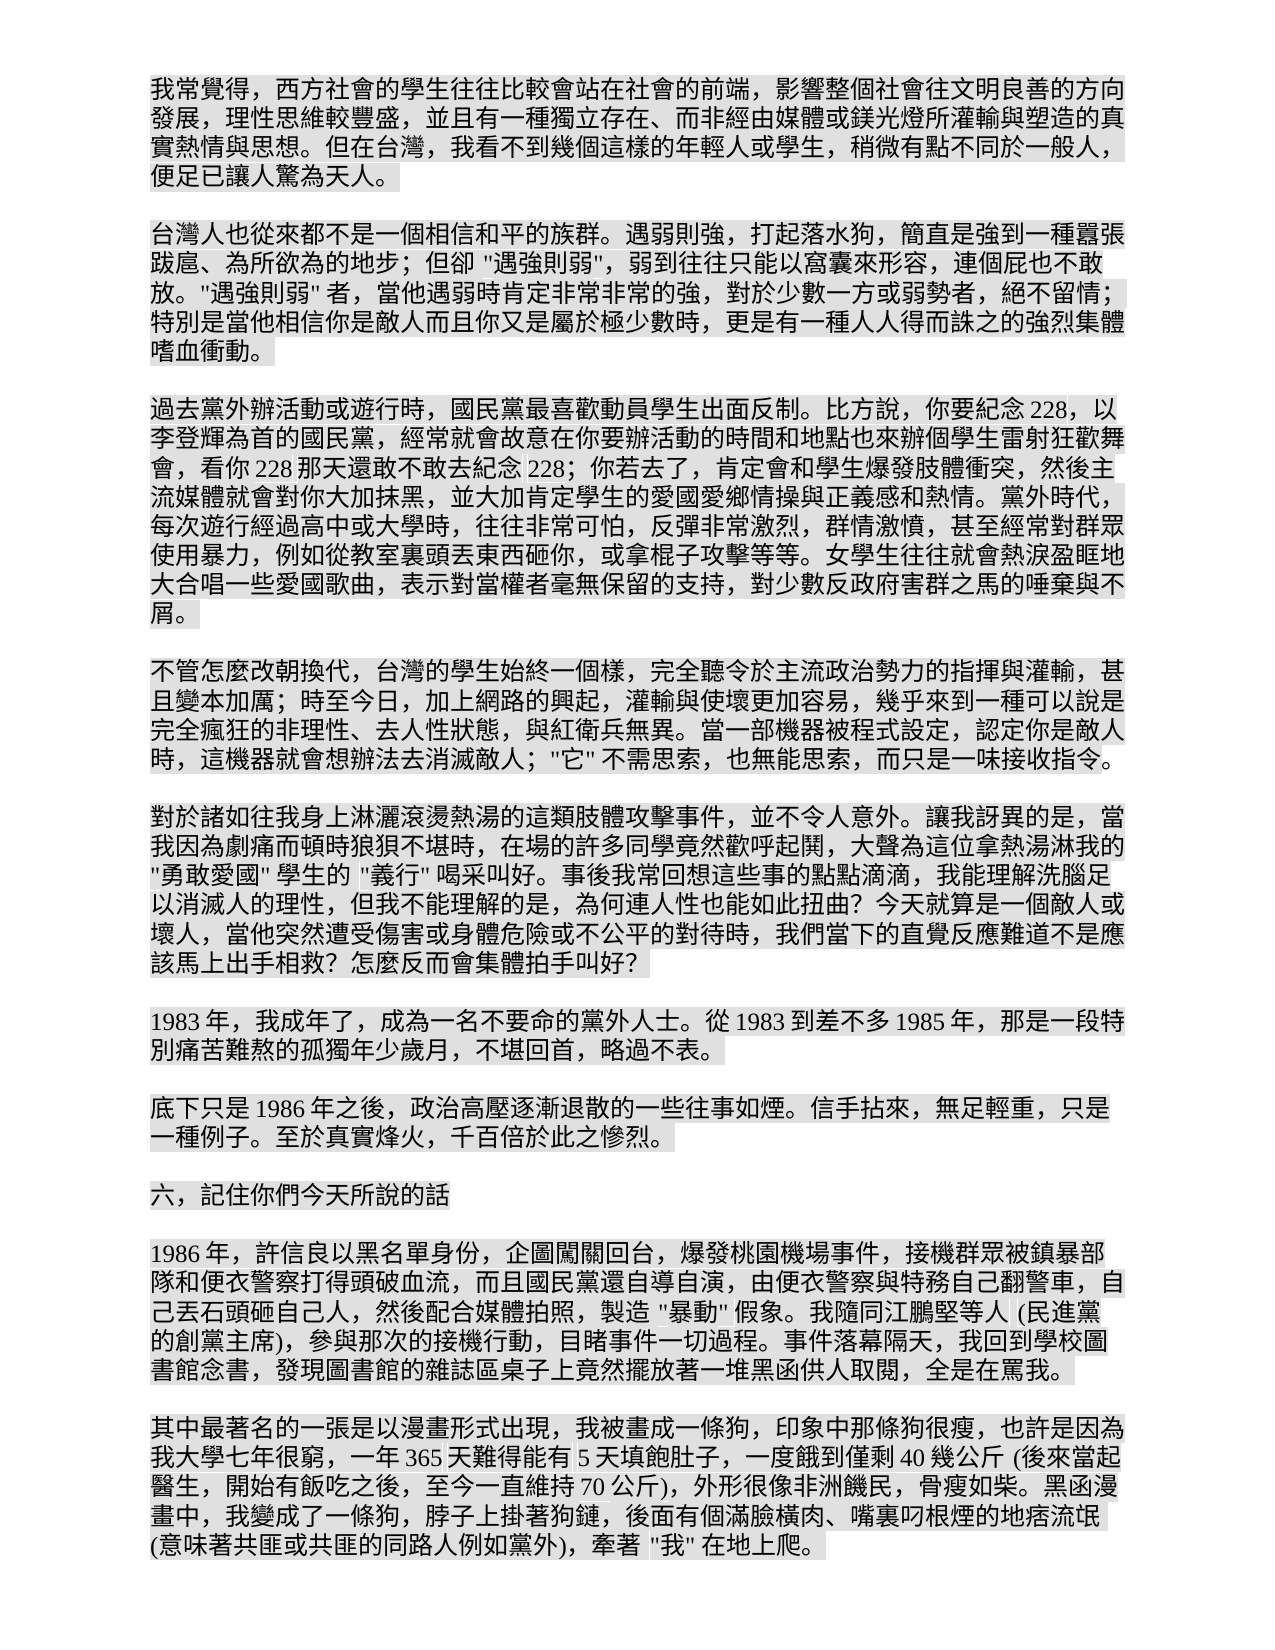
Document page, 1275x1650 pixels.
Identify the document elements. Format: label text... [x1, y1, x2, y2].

text 就像一片孤葉，不會未經整棵大樹的默許就枯黃，為惡者胡作非為的背後，並非沒有眾人潛藏的允諾。--紀伯倫 一，證據不說話 當狂風暴風傾瀉而下，當大地淹沒在有毒的洪水裡，高雅的人們站在洪水淹不到的高山上說，“拿出洪水的證據來！” 當森林大火，鳥獸逃竄，放聲哀號；當戰火綿延，河有浮屍，野有餓莩，當老幼婦孺以愛之名盡遭屠戮，優雅的人們說，“這是進步的代價，民主的勝利，文明與野蠻、自由與奴役的聖戰。何處不宜？拿出證據來！” 常言道："證據會說話"。但在我看來，證據是個啞巴，無從言語；說話的是人，不是證據。這其實倒也不是我的真正看法，但在這樣一個版面上，我們自然不可能深入探究哲學奧妙，而只能說個通俗大概。 證據不會說話，即便千斤重，不一樣的人來看它，卻很可能輕如鴻毛。不信你看那些綠油油的徒子徒孫們，他們的主子往往好話說盡，壞事做絕，講一套做一套，但是，只要持續口吐綠言，徒子徒孫們就會持續奉若神明；不但對其一切卑劣視而不見，甚且聖潔加身，滿心推崇。套句吾友柏楊先生的話，你就算把證據砸到他頭上，他也依然不痛不癢，根本不在乎。 "證據" 這東西，很像一種藝術品，它不像黃金或鈔票。對你來說價值一百萬的黃金，對我來說肯定也是一百萬，但證據卻非如此。它比較像藝術品，像詩，像哲學。藝術再動人，哲學再深奧，對於一個不在乎它的人來說，與垃圾無異，毫無價值。維根斯坦說，藝術或哲學是這樣一種東西，"你若對它絲毫不感興趣，那它便一文不值"。當然，除非變成一種商品，才會取得一種公眾價格。比方說美國，比方說綠油油的勢力，罄竹難書的醜惡罪行，但在綠油油或美滋滋的人眼裏，這些全都無足輕重，全然視而不見；重要的是顏色，是立場，是教條，是個人利益，是洗腦後固著不移的一己偏見。 舉個例來說，不過說出來你一定難以置信，以為我撒謊，但這只是二十年來一個再明顯也不過的事實： 所謂 "長老教會"，就在上星期二 (1/19)，由長老教會總會總委會發給全體教會一道 "指令"，文件名稱叫 「對2016年總統與立法委員選舉的信息」。該文引經據典，其實不外就是要說：現在民進黨掌權了，大家務必要聽話，要乖，要順從。為什麼呢？這群綠油油的神棍說，因為《羅馬書》第13章第1節裏頭說道：「人人都應順從國家的權力機構，因為權力的存在是上帝所准許的；當政者的權力是從上帝來的。」換句話說，民進黨是上帝所揀選，他的權力是上帝所賦予，所以你們要乖乖聽從上帝的使者--民進黨--在地面國度上掌權。 這樣還不夠哦，綠油油的教會進一步引用《路加福音》第一章第47節及49節的一首詩歌，讚賞綠油油的勢力「成全了大事」，意味著他把萬惡的國民黨推翻了。《路加福音》第一章第52-53節如此說道：「他把強大的君王從寶座上推下去；他又抬舉卑微的人。他使飢餓的人飽餐美食，叫富足的人空手回去。」同時還噁心地引用《彌迦書》第六章第8節：「伸張正義，實行不變的愛，謙卑地跟我們的上帝同行。」藉以推崇蔡姓女士當選總統當晚的所謂「謙卑」論調。 連聖經都能如此扭曲，更不用說什麼證據了。證據對他們來說是沒有任何意義的，而所謂聖經也只是神棍們的一種政治鬥爭工具。這些人的心態其實只有一個，那就是敵我二分：只要是我方 (台灣人) 的政治勢力，不管怎麼無恥齷齪都沒關係，對其罄竹難書的卑劣惡行一概視而不見；至於敵人 (即大陸人或他們口中的所謂中國人)，即便乾乾淨淨清清白白，也硬是能把你整個抹黑鬥臭。 將近三十年前，義光教會一位牧師送我一個長老教會 "焚而不毀" 的胸章，我總是把它別在醫師白袍上，十分珍視。但後來就不知給扔哪了，因為毫無價值，甚且令人鄙夷。 二，屬靈的和屬肉的 幾年前的聖誕節，有一天，行經台南市某長老教會，看到教會大門口掛了一個大型紅布條，上面竟然寫著："神愛台灣人"。我只聽說過 "神愛世人"，如果神特別偏愛台灣人，那麼，這種 "神" 必然就是撒旦無疑。 差不多17年前，我寫了一篇 "給長老教會的一封公開信"，信中提到： "愛台灣" 這樣一種政治操弄，不應成為一種區分敵我、檢查思想忠貞的工具。寫得溫溫吞吞，非常客氣，非常文雅，幾乎不痛不癢。但我寫了之後，卻藏了四個多月都不敢公開，因為實在不想批評原本與我淵源頗深的教會。後來實在忍不住，才貼了出來。當然，貼出後不久，我從此就被長老教會 (公報) 給封殺出局。或者應該說，其實是我唾棄了這樣一種與宗教扯不上任何關係的所謂 "教會"。 即便是一個政治團體或一般民間組織，如果說出像上面那樣一些叫人要順服綠油油的當權者、因為綠油油的當權者是上帝所揀選、甚至像耶穌那般偉大等等的鬼話，肯定也會讓人看不起。即便是綠營的新一代龜孫子們也不至於乖到這種地步吧，更何況是一個本該屬靈、本該以神為依歸的宗教團體。所謂長老教會，既不屬靈，也不屬肉 (不是一種現實世界的改革團體)，而純粹就是一種政治附庸，綠油油到一種極度荒唐、不可思議的瘋狂地步。 在英國，有事沒事常往教會跑。我住的地方隔壁就是教會，霍金跟他的第一任太太就是在這裏結婚的。一些來自世界各國的訪問學者也常定期來此聚會，常在教會人員的帶領下，彼此練習口語英文，各自交流一些想法，我有一陣子也常去參加。這教會很美，從我家的廚房窗口恰恰可以看到教堂頂端的一個十字架。說起來難以置信，你知道嗎？在那幾年之間，我從廚房窗口給這教堂的屋頂拍了至少上千張的照片。同樣一個景，就這樣拍了幾千張，因為我覺得它特別美，隨著天色不同，樣貌也不同。 西方的教會比較像教會，給人一種信服的力量，並不是因為裏頭有什麼聖人存在，而是因為它至少表現出一種對於神的渴望，一種約略能讓人放下現實勞苦重擔的寧靜。回到台灣後，常想再去教會，不過，這一點希望，恐怕註定得落空。綠油油的神棍教會不用說了，至於其它不是那麼綠油油的教會其實我也很害怕，台灣人實在太喜歡以一種社會眼光來評價人，幾乎都是一見面就馬上展開綿綿密密、無孔不入的社會評價系統，打量你究竟屬於哪一個社會層級。人們不是想了解你這個 "人"，不是想理解你的心，而是想知道你的社會屬性與社會地位。 一般來說，銀行存款六位數以下得0分，七位數10分，八位數100分，九位數以上至少300分，四位數以下應該會直接趕出教會吧我想。當醫師加500，在台大總院工作另加1000分，分院打九折；世界名校加800分，博士學位再額外加200；國立大學教授加150，私立教職加10分；名牌衣服和皮包各加20，穿著破舊的話，這項目直接打0分；至於穿拖鞋、頭髮沒梳，衣服沒紮進褲子裏、挖鼻屎亂彈等等，至少倒扣30分。不管最後你得到好評或惡評，不管得到多少分，都讓人覺得痛苦不堪，根本不會想靠近這樣一些人。我有很多自稱是基督徒的朋友，動不動就會強調說："趕快來我們教會哦，我們教會的素質很高哦，有醫生、教授、律師等等等，還有哪個大學校長，什麼院長，也都常來我們教會哦。" 這樣一種教會，你還會想參加嗎？ 三，智能、理性與在乎 2015.09.08 巴勒網留言板出現這樣一則氣壯山河的留言，令我印象深刻： "我對你們的立場真的很懷疑！反美沒有問題，但把一切責任怪罪美國合理嗎？你們引用文章資料以偏概全？美軍在伊拉克屠殺埋葬一萬人？有一部份是活埋？今時今日被揭發後會沒人提起？你可以說美國入侵伊拉克，但是海珊的罪行卻一點也不提？利比亞如是，敍利亞如是，難道巴沙爾卡達菲都是愛民如子的嗎？反美反得你們神智不清，是非不分！反對軍火貿易？台灣不買美國武器如何自保？生活在幻想的事實及世界中真的可憐！這樣只會令你們不受尊重！" 一般來說，有著這樣一種發言水平者，通常IQ不高，姿態卻很高，往往有著一定的所謂社會地位。留言者署名杜礎圻。我看了一下他的履歷，果然輝煌： "杜礎圻。現為民建聯教育事務副發言人，青年民建聯副秘書長及中國歷史教育促進會(香港)會長。大學於樹仁大學歷史系就讀，並到上海復旦大學修讀國際政治碩士，現正在澳門大學修讀國際關係博士，研究方向為軍事戰略。從小在香港長大，熱愛香港，希望為香港盡一分力。" 我不知道什麼是民建聯，想必也是一種相當輝煌的進步組織。比較令人訝異的是 "中國歷史教育促進會香港會長" 這個頭銜。這樣的一種理解程度，也能促進歷史教育？看來兩岸三地其實文化水平與社會風氣都差不多，許多馬文才當道。 我們不過只是講一些基本常識與基本現象，這位杜先生卻姿態曼妙地跟我們要證據，說我們 "神智不清"、"是非不分"、"活在幻想中"、"很可憐"、"難怪得不到人們的尊重" 等等。我發現，通常缺乏深刻理性能力的人特別喜歡強調自身的理性；通常不在乎證據只在乎立場的 "立場人士" 們，特別喜歡跟對方要證據，以示其客觀理性。記得黨外時代，周遭無數自以為很理性的同學，常要我拿出國民黨貪污、拿出蔣家做過壞事、蔣公曾經殺過人的證據來。我一一拿出來了，但他們總是說那是敵人的抹黑，說我怎麼會去相信那些可笑的謠言和道聽途說；他們很喜歡說："如果蔣家不好，怎麼會成為世界的偉人、世界民主的燈塔？" 有的還會姿態隆崇地教訓我說："我們要有理性去判斷是非，請問你有親眼看到蔣公殺人嗎？你有親眼看到國民黨貪污嗎？"。 許多時候，我們講的不過只是一種 "只要是人，就應該知道" 的基本現象與基本常識，但 "立場人士" 卻仍然喜歡故做理性狀地問你要證據，要你拿出證據來，甚至要求你必須 "親眼目睹" 才可以提出指控。記得差不多是1999年左右，有一群 "智障" 留學生，甚至還要我拿出 "美國曾經殺人" 的證據來。其中有一個還 "義憤填膺" 地說，不用很多，只要我能證明 "美國曾經殺死過一個平民" 就行。這個 "義憤填膺" 的學生，很可能是個善良的人；因為他若不善良，理應就不會那麼氣憤了。但光是善良還不夠，人總得還要有個基本的腦子。 許多時候，人們智能之低，令人嘆為觀止。但你可別以為這些人真的是阿貓阿狗，非也。這些人現在個個可是飛黃騰達，有的還是咱們的領導階層，正準備進一步權力接班，要不就是大學或醫院的院長、主任等等等。這些人儘管智能上令人難以恭維，但也不至於真的笨成那樣，他不是真的智障，而是根本不在乎。 講到證據，我也常想起台灣駐英代表處當年 (1998年) 也曾一直問我要證據，因為我寫了一封中英文對照的 "給英國人的一封公開信"，傳遍海內外，影響台、英兩國友好關係，於是台灣官方便要我證明英國或歐洲社會有種族歧視這件事。這就好像有人要你證明 "台灣有詐騙集團" 或 "世界上有歹徒" 一樣。我跟他們說，你們在英國是從不看報紙也不看電視的嗎？就算不看報紙不看電視，也總該有點常識吧。 這些人，難道真的笨到這個地步？當然非也。如果真的笨成這樣，哪能當上那麼多輝煌頭銜的職位？他們不是笨到無法理解基本事實與基本社會現象，而是根本不在乎。在乎與否，或許才是證據形成的關鍵。當一群人在乎某個東西，資料才足以形成一道道證據。 世界不管有多少問題，問題的癥結或許並不在於惡人惡事的存在，而是在於大多數人的漠然與漠視。這群兩手乾淨的人(理應也包括我在內)，在某個重要的意義上，也許比惡人還更加惡行重大。"就像一片孤葉，不會未經整棵大樹的默許就枯黃，為惡者胡作非為的背後，並非沒有眾人潛藏的允諾。" 紀伯倫如是說。 說到在乎，我常希望哪天能重返奧地利，來到莫扎特寫 "唐喬凡尼" 的那個書房，派人支開守衛，好讓我偷偷拍下牆上展出的 "安魂曲" (天怒之日，Dies irae)真跡。這譜子，早已泛黃，對我如同至寶，對一個不在乎它的人而言，恐怕還比不上一張衛生紙的價值。 四，一個大寫的隱喻 我知道台灣駐英代表處跟我討 "英國及歐洲有種族歧視的證據" 是故意睜眼說瞎話，但我相信這位杜礎圻老兄應是秉持善意，發自肺腑，而這也許才是根本問題所在：為什麼我們明明住在同一顆星球，卻似乎各自看到截然不同的世界？難道我們是不同物種，所認知的世界模樣也因之南轅北轍？ 人的思想內容是一種整體（holistic）結構，當你看到其中一小部份，也許只是一句話，往往就能推知其全體認知結構的素質與內涵。也就是說，你從某人的某個言行片段，大約就能估算對方的整個 “世界觀” 乃至整個文化素質與智能水平，就好像從DNA就能推斷物種一般。 聽起來，彷彿在我們的一切言談底下潛藏著一個宛如DNA一般、一個大寫的隱喻。我從你的某種看法中，事實上就能知道你的全部思維，知道我和你之間的某種距離。人與人之間，有時表面意見相近，內在氣味實則相距億萬光年之遙。反之亦然。你我意見或許相左，但內在價值品味卻很可能相去不遠。當你看到這樣一種喜歡故做理性狀的 "證據人士" 的幾句傻話，你大約也就能馬上知道他的背後整個思想內涵與素質。 五，洗腦：人性的扭曲與個性的消亡 剛上大學頭兩年，在校園裏，就像孤魂野鬼，沒什麼同伴；許多時候，單槍匹馬，一人作業。當時，常有高醫同學，不管哪個科系，一群同學迎面走來，走過我身邊時，常會故意偏頭轉向做出不屑表情，或發出鄙夷怪聲，或指桑罵槐丟下幾句辱罵；甚至把我攔下，企圖動粗，怒罵我為什麼要破壞社會和諧？為什麼要反對戒嚴？為什麼要因此讓壞人可以自由做壞事來傷害社會？為什麼要抹黑世界所景仰的蔣家偉人和大有為的國民黨政府？究竟我從事這些壞事可以賺取多少黑心錢等等。 有一天，我去上課，看到班上幾個同學圍成一圈，正在討論黨外人士破壞社會與國家的敗行劣跡，其中有一個說，" 我看他 (指我) 講話的樣子，真的很像共匪耶"，另一個附和，並大聲拍桌說："我想不通，為什麼政府要容忍這些人？為什麼不把他們統統槍斃！政府是在怕什麼？！" 當時，常有同學要我舉證，他們說，不用多，只要我舉出 "一個" 例子就行，證明國民黨曾經做壞事的例子。我總是說："我沒法舉證，因為我沒法證明豬八戒的醜陋；也許你應該倒過來問，你應該問我到底國民黨有沒有幹過什麼好事才對。" 應該差不多是1984年吧，我一個人在高醫後門的校門口散發自己寫的黨外傳單，當下覺得這樣發太慢了，所以就利用午餐時間，走進學校餐廳，那裏用餐的人多，直接發給同學比較快。我走進去，逐桌發傳單，許多同學就開始鼓噪，集體拍桌叫罵，拍得還挺押韻，我還以為是什麼朱宗慶打擊樂團在練習呢。那些同學一邊叫囂拍桌，一邊大喊大叫，叫我 "滾出去"。有人喊說 "政治滾出校園"，但我沒滾，當做沒聽見，繼續發傳單。過一會兒，突然瞬間感到脖子及背部一陣劇痛，非常狼狽。原來有個忠黨愛國的學生 (類似時下流行、張牙舞爪的愛台灣學生)，拿起一碗熱湯，偷偷從我背後掀開衣領倒入。 台灣人，面目模糊，集體性格很強，缺乏個性，有一種一窩蜂追著主流跑的明顯習性，對落水狗或弱勢一方，"正義感" 非常亢奮而強烈。而且，越是年輕者，一窩蜂追著主流跑的集體性格就越顯著，幾乎是一面倒。過去如此，於今尤烈。套用台灣的流行用語來說，就是追求一個 "夯" 字，簡單說就是西瓜倚大邊，拿香跟人拜，永遠跟著主流走；他不太會有自己的想法與判斷，主流媒體及主流政治勢力怎麼灌輸，他就怎麼全盤接收；主流媒體怎麼造謠，他就怎麼相信怎麼散播，乖到不可思議的地步，與機器無異。主流思維要他怎麼想，他就會怎麼想；要他怎麼措辭造句，他就會怎麼措辭造句；要他恨誰，他就會對之恨之入骨；要他愛誰，他就愛到發狂，非常忠心；要他蠢血沸騰，他就馬上沸騰給你看，像電茶壺一樣；要他降溫，他也會馬上降。 比方說，過去舊國民黨時期，常用 "偏激" 二字指責少數異己，"機器人" 們就會 "偏激"、"偏激" 地罵不停，連換個其它措辭也不會。當今流行 "傾中賣台" 指控 ，他就會不斷 "傾中賣台" 地罵不停；現在流行 "黑箱" 用語 ，明明人家透明得像水晶球，他卻一直 "反黑箱"、"反黑箱" 地激動抗議 (對自己的綠色主子們簡直伸手不見五指的烏七媽黑作為，他卻完全無所謂)。如果哪天外星學者蒞臨地球，也許會對這樣一種相當特殊的 "地球人類學" 現象感到十分有趣，也許外星人會得出一個結論，認為這個物種並非生物，而只是一種 "擬似生物" 的機器，類似 "電腦不是腦" 一樣的道理，因為實在太乖了，只有機器才會乖到這種幾乎與輸入指令分毫不差的地步。我們家阿憨如果可以這麼乖多好。 我常覺得，西方社會的學生往往比較會站在社會的前端，影響整個社會往文明良善的方向發展，理性思維較豐盛，並且有一種獨立存在、而非經由媒體或鎂光燈所灌輸與塑造的真實熱情與思想。但在台灣，我看不到幾個這樣的年輕人或學生，稍微有點不同於一般人，便足已讓人驚為天人。 台灣人也從來都不是一個相信和平的族群。遇弱則強，打起落水狗，簡直是強到一種囂張跋扈、為所欲為的地步；但卻 "遇強則弱"，弱到往往只能以窩囊來形容，連個屁也不敢放。"遇強則弱" 者，當他遇弱時肯定非常非常的強，對於少數一方或弱勢者，絕不留情；特別是當他相信你是敵人而且你又是屬於極少數時，更是有一種人人得而誅之的強烈集體嗜血衝動。 過去黨外辦活動或遊行時，國民黨最喜歡動員學生出面反制。比方說，你要紀念228，以李登輝為首的國民黨，經常就會故意在你要辦活動的時間和地點也來辦個學生雷射狂歡舞會，看你228那天還敢不敢去紀念228；你若去了，肯定會和學生爆發肢體衝突，然後主流媒體就會對你大加抹黑，並大加肯定學生的愛國愛鄉情操與正義感和熱情。黨外時代，每次遊行經過高中或大學時，往往非常可怕，反彈非常激烈，群情激憤，甚至經常對群眾使用暴力，例如從教室裏頭丟東西砸你，或拿棍子攻擊等等。女學生往往就會熱淚盈眶地大合唱一些愛國歌曲，表示對當權者毫無保留的支持，對少數反政府害群之馬的唾棄與不屑。 不管怎麼改朝換代，台灣的學生始終一個樣，完全聽令於主流政治勢力的指揮與灌輸，甚且變本加厲；時至今日，加上網路的興起，灌輸與使壞更加容易，幾乎來到一種可以說是完全瘋狂的非理性、去人性狀態，與紅衛兵無異。當一部機器被程式設定，認定你是敵人時，這機器就會想辦法去消滅敵人；"它" 不需思索，也無能思索，而只是一味接收指令。 對於諸如往我身上淋灑滾燙熱湯的這類肢體攻擊事件，並不令人意外。讓我訝異的是，當我因為劇痛而頓時狼狽不堪時，在場的許多同學竟然歡呼起鬨，大聲為這位拿熱湯淋我的 "勇敢愛國" 學生的 "義行" 喝采叫好。事後我常回想這些事的點點滴滴，我能理解洗腦足以消滅人的理性，但我不能理解的是，為何連人性也能如此扭曲？今天就算是一個敵人或壞人，當他突然遭受傷害或身體危險或不公平的對待時，我們當下的直覺反應難道不是應該馬上出手相救？怎麼反而會集體拍手叫好？ 1983年，我成年了，成為一名不要命的黨外人士。從1983到差不多1985年，那是一段特別痛苦難熬的孤獨年少歲月，不堪回首，略過不表。 底下只是1986年之後，政治高壓逐漸退散的一些往事如煙。信手拈來，無足輕重，只是一種例子。至於真實烽火，千百倍於此之慘烈。 六，記住你們今天所說的話 1986年，許信良以黑名單身份，企圖闖關回台，爆發桃園機場事件，接機群眾被鎮暴部隊和便衣警察打得頭破血流，而且國民黨還自導自演，由便衣警察與特務自己翻警車，自己丟石頭砸自己人，然後配合媒體拍照，製造 "暴動" 假象。我隨同江鵬堅等人 (民進黨的創黨主席)，參與那次的接機行動，目睹事件一切過程。事件落幕隔天，我回到學校圖書館念書，發現圖書館的雜誌區桌子上竟然擺放著一堆黑函供人取閱，全是在罵我。 其中最著名的一張是以漫畫形式出現，我被畫成一條狗，印象中那條狗很瘦，也許是因為我大學七年很窮，一年365天難得能有5天填飽肚子，一度餓到僅剩40幾公斤 (後來當起醫生，開始有飯吃之後，至今一直維持70公斤)，外形很像非洲饑民，骨瘦如柴。黑函漫畫中，我變成了一條狗，脖子上掛著狗鏈，後面有個滿臉橫肉、嘴裏叼根煙的地痞流氓 (意味著共匪或共匪的同路人例如黨外)，牽著 "我" 在地上爬。 來到圖書館，我一就座，周遭同學就逐個圍攏過來，譴責，羞辱，不外就是想質問我為什麼要破壞社會，為什麼要暴動打警察等等。我說是警察打人，不是群眾打警察。沒想到我此話一出，竟爆出哄堂笑聲，四周同學一下全都被我逗笑了。他們之所以忍不住發笑的意思是，我怎麼連如此違反常識的謊話也說得出口？我怎麼會笨到竟然相信壞人散播的謠言？其中有個同學語帶輕衊地說，"警察被你們這些暴徒打得頭破血流！警察怎麼會打人？" 他說，"你要撒謊也要撒得有點常識。" 圍勦過程略過不表，最後結局是，我對大家說，"就讓我這樣說吧，今天是1986年某月某日，你們就請記住這一天，記住你們今天所說的話，也許若干年後你們會回想起這一天，並且為此感到後悔也說不定。" 七，學習用愛、用美的眼光欣賞世界？ 1987年，我和戴振耀等人在恆春核三廠發起台灣第一次的反核遊行。同年，我與施信民及張國龍等二十四人，歷經五次極其冗長的籌備會議，一字一句地討論章程，一同創立了台灣環保聯盟。大約就在那之前，我在高醫還參加了生平第一個也是最後一個大學社團，好像叫做什麼生態保育社之類。這個社團的主要活動是賞鳥。我之所以加入，不是為了賞鳥，而只是想要在這個以環境生態為名的社團裏頭談談環保問題，特別是高雄的楠梓、仁武與林園一帶，工廠林立，空氣和水源污染到極致，完全無法無天的狀態，空氣臭不可聞，飲用水更是充滿重金屬污染，對居民健康危害極大。 記得社團開會的那一天，我站起來講話。我提到說，我們既然是一個有關環境的社團，是不是應該關心一下環境，而不是每次都只是賞鳥。我的發言立即遭到主席與眾人制止。會後幾天，一些同學像流氓圍事那樣，一群人來到教室外堵我，要我識相點，要我自動離開社團，否則....，否則....，哼哼哼....。否則怎麼樣，他們沒說。他們還叫我不要用政治來污染乾淨的社團和大學校園，要我學習用愛、用美的眼光欣賞世界。 他們倒是沒有要我舉證，沒有要我證明高雄楠梓後勁及林園和仁武一帶的污染有多嚴重，而是直接否認，認為這些都是 "政治" 問題，認為清純的學生不應過問也不可能會想要去過問，只有那些別有居心的壞人，才會關心這類問題，因為這些全都是共匪的 "陰謀"，企圖破壞社會，企圖抹黑政府云云，就跟現在 "愛台灣" 的年輕一代講話與思維方式與內涵素質一模一樣。 八，情感與道德的一致性 上大學之後，我常自己寫文章，自己做成傳單或海報，自己一個人在大街上或校園裏散發，幾度引來警察，有兩次還被抓到警察局。一次是因為警政署長羅張否認他認識搶匪溫錦隆，但你怎麼可能不認識自己的貼身侍衛？我有他們兩人的合照為證。那一次，我在高雄師範學院門口被捕。警方看我可憐，偷偷在我耳邊說："你這樣會被退學，以後當不了醫生，你要想辦法自保。" 做筆錄時，警方就一直故意想把我的口供引導成我只是拿錢幫人發傳單，以便幫我脫罪。但我堅持說，這些傳單全是我自己寫，自己影印，沒有任何人請我這麼做。 1988年，蔣經國過世，全台如喪考妣，連音樂也不能聽了，電台把音樂節目全部取消，甚至連日常微笑都犯忌；就連大家平常講話，或是電視播報，個個突然全變成哽咽聲，垮著臉，死了爹娘似的。當我一聽到蔣經國過世的消息，馬上用幾分鐘的時間寫了篇文章，印成傳單，一個人在高醫校門口散發。我在傳單裏頭說，台灣有幾萬名不見天日的雛妓，無數的原民住貧童和童工，每年數千名小孩生病無力負擔醫療費用而致死，大批漁民出海經常被菲律賓等國綁架勒索或非法判刑等等，對於這些人的處境，我們從來沒有絲毫痛苦，從不關心，卻反而對一個獨裁者之死如此動情，這樣合理嗎？這樣合乎人性嗎？我還寫說："蔣經國死了，我倒有點遺憾，因為我真想親眼見到獨裁者下場的到來"。 那一天，不到兩分鐘，幾輛警車就趕到高醫現場，抓江洋大盜都還沒有這種陣仗與效率。警察來抓我時，附近商家有人跑出來，叫我快逃。但我當然不會逃，我又沒做壞事，幹嘛逃？很快地，我就被抓走了。 九，人權是一種禁忌 同樣是1988年，我著手寫 "台灣的小孩不值錢？--1988年台灣兒童人權報告"，跑遍全台。寫完之後，一開始是給高醫校刊 "南杏" 刊登。校方說，文章裏頭有些情節不可思議，要我舉證。例如數萬雛妓成為人口販子的搖錢樹，例如黑道毆打、電擊雛妓，施打荷爾蒙強制提前發育以逼迫賣淫等等，例如原住民童工和大量流浪兒童，以及每年大約五千名病童因為經濟因素而放棄治療致死等等。當時高醫甚至有些病童，明明可以治療，就只因為缺錢而移除所有醫療，父母抱著小孩到附近三民公園走一圈，然後就回來要求醫師開立死亡證書。記得那時高雄長庚還有個小女童，眼睛開刀只需五萬元，家長籌不出錢而只好讓她的眼睛瞎掉。 當初之所以決定寫這樣一份調查報告，是因為那一年我剛好分派到高醫小兒科見習。我的一個小病人，今天還在，隔天卻不見了。我很訝異，跑去問護士說，"請問我的病人去哪了？" 護士說，"AAD了啦"。什麼是 AAD？護士說，AAD (Against Advice Discharge) 就是 "不聽勸告自動出院" 啦。我繼續問說，"那個小孩不是病得很嚴重嗎？為什麼不聽勸告硬要出院？" 護士似乎覺得我這樣問很外行，大聲說，"笨蛋！AAD就是家長沒錢啦"。 高醫校方針對我這篇長達一萬多字的兒童人權報告，竟然一字一句地要我提供證據，藉以百般阻撓刊登。我一一提供了，最後他們沒話說，只好刊登。因為阻撓過程很瑣碎而漫長，存心找麻煩，所以我事後還寫了封信寄到學校，向高醫校方索取 "精神虐待賠償費" 及 "查證費用" 各一塊錢。高醫當然不會給我這兩塊錢，而我也只是藉此表達不滿。 記得當初寫這篇兒童人權報告時，除了跑遍全台許多機關及中央圖書館，當然常常得跟高醫圖書館借書。那時候高醫的規定是，學生一次只能借兩本書，醫師或老師則依不同年資與位階可以一次借10到20本。於是我跑去跟一個老師借他的借書證。兩天後，他從同學那邊知道我是在寫一些有關雛妓、原住民貧童及重大疾病兒童無錢就醫每年數千人致死的文章，那個老師很害怕，立即討回他的借書證不再借我用，而且一直拜託我別把他借我借書證這件事情抖出來，他說，一旦抖出來，他的前途就完了。 十，兒童人權是一種新概念 1989年3月29日，我創立台灣第一個兒童福利團體叫做 "台灣兒童福利協進會"，會員一百多人，宗旨只有一個，就是提倡 "兒童人權" 的觀念。同年4月4日發起示威遊行，我擔任總指揮，要求開辦 "重症兒童免費醫療保險"，參與遊行者僅五十多人，荷槍實彈的武裝警察和便衣卻來了兩百多人，情治人員更是遍布高樓與天橋，一路蒐證。遊行最後來到高雄市政府，大門口一堆警察以人牆團團圍住保護市政府，並舉牌警告，要求解散。當舉牌舉到第三次時，原本擔任司機的戴振耀卻衝出來，搶走我的麥克風說："要坐牢我來坐，你還要把醫學院念完"。 如果我沒記錯，當時的相關兒童預算僅七千多萬，隔年卻增加到十幾億，同時編列了更多相關工作人員的職缺。 在那個年代，"人權" 二字是犯忌的，更不用說 "兒童人權"。就連絕大多數心裏偷偷支持我的老師、同學或甚至黨外朋友們，也一樣跟我說："你關心兒童悲慘處境，用心很好，但是，兒童怎麼會有人權呢？" 這就跟很多人一開始聽不慣 "動物權" 的概念一樣，人們總是說 "兒童怎麼會有人權"？常要我重新再想一想，究竟推廣這樣的觀念是否妥當。我無言以對。就連我的好朋友劉峰松老師也曾經跟我說，當他第一次看到我的 "台灣兒童人權報告" 時，心裏也著實吃了一驚，心想，兒童怎麼也有人權？當然，他並不反對，只是說他一時覺得突兀，因為前所未聞。 十一，當人權變成一種政治工具和武器 為了避免引起人們對於 "人權" 二字的驚懼，我把原本想取的組織名字，由 "台灣兒童人權協會" 改為 "台灣兒童福利協進會"。 至於我那篇 "台灣的小孩不值錢？--1988年台灣兒童人權報告"，不知道是誰私自幫我投遞，在 NATMA (北美洲台灣人醫師協會) 得了 "醫學生最佳著作獎"，獎金一千美元，讓我在涉嫌叛亂走投無力、四處被醫院解聘之際，暫時能有一段時間和輟學在家的學姐兩人能免於饑餓。NATMA 是個非常綠油油的團體，其中很多人目前都在台灣，有的是醫界大老，有的當官，我想他們一定故意忘記這些事了。那時候，我常收到他們由美國寄來的當地中文剪報，而且幾次問我想不想到美國留學，說他們可以負擔我所有的學費，甚至當我因為叛亂案被限制出境時，還有人從美國託人帶來口信，問我想不想偷渡出境。 當時，我連寫個私人信表達感謝，都會被全文刊登在海外中文報紙，就像現在的什麼圓仔花運動的英雄似的。但我想，他們並不是真的關心什麼兒童人權，而只是因為我的這些行為嚴重傷害了國民黨的形象，於是被他們視為同志。人權，被當做一種政治鬥爭的工具和武器，而不是一種基於對生命的情感與憐憫。 十二，當叛亂成為一種義務 後來，海外有人把我這篇兒童人權報告翻譯成英文，寄給一些國際人權機構及聯合國。聯合國隨後在一份有關亞洲童妓的調查報告中引用了我的文章。此舉更是破壞了國民黨政府的偉大英明形象，於是，這文章後來竟也成為我的叛亂罪證之一。 1989年11月20日，聯合國通過 "兒童權利公約"。透過一位我非常尊敬、目前移民美國的台大小兒科教授楊明倫醫師的幫忙，我取得了這份公約草案，隨即請他翻譯成中文。當時，某家藥廠正好要印製月曆送給各醫院小兒科，這份中文版的兒童權利公約於是就印在這份月曆上，贈送給每家醫院。 同年1989年6月，學姊因為把我的這篇兒童人權報告刊登在高中校刊上，被退學。光輝10月，我被控陰謀分裂國土及煽惑群眾推翻政府，以煽惑內亂罪移送法辦。12月的聖誕節前夕，郵差在我租的房間樓下喊說有掛號信，我很開心，以為是什麼仰慕者送來聖誕禮物，結果是法院傳票，上頭寫著 "叛亂" 二字，這是我第一次看到自己的 "涉嫌叛亂" 公文，頓時腦袋一片空白。四面楚歌的痛苦年代，突然面對所謂 "叛亂" 這樣一個遭遇，即便我早有覺悟，當下心裡依然沉重。公文上還寫著："三次開庭不到，將逕行拘提。" 但我始終都沒有出庭應訊。 我隨即並在黨外雜誌上發表了一篇文章叫："向不義的政權叛亂，是一個正直公民應盡的義務"。我說，既然是 "義務"，我不需要也絕不願意接受任何聲援。畢竟天底下沒有一方面履行義務，一方面卻又藉此搞什麼抗爭與聲援的道理。菊姐等許多前輩，要我以 "言論自由" 的辯護方式脫罪，我說，我寧可一死也絕不會這麼做，因為以 "言論自由" 脫罪，在我聽起來就好像說我只是言論上說說而已，並不當真。但我絕非說說而已。我既然這麼說了，當然也就是要這麼做。我在文章裏頭說，我不願參與司法遊戲，此案對我而言已然結束，我已做了我該做的，其它的就沒什麼好說的了。 那一年，1989 年的四月七日，鄭南榕自焚，五月十九日，我的好朋友詹益樺在總統府前就當著我的面自焚；送醫途中，在我懷裏斷氣。 在我揚言絕不出庭之後不久，開始傳出我準備接續鄭南榕和詹益樺自焚的各種報導。我打電話去報社和民進黨部罵人，因為我根本不是會想要自焚的那種人，我不是那種個性。更重要的是，我不希望人們誤以為我憑空說大話卻沒做到，那對我是一種人格上的重大誤解與傷害。但是，很多同志好像很希望我自焚，不斷對媒體放話說 "陳真準備要自焚了" 哦，似乎希望我自焚之後，他們就又能藉此炒作，成為一種可供個人或政黨利用的所謂政治資源。 另一方面，很多同志，包括台權會，仍依其舊有習性，打算發起所謂 "聲援"。我對他們一個個痛罵，他們被我罵得莫名其妙，好像完全無法理解我究竟是在生氣什麼，究竟是在罵他們什麼。我說，如果我一方面說 "叛亂是正直公民應盡的義務"，然後一方面卻又接受你們來聲援我，那我豈不是一個言行不一的混蛋？但我發現沒有人聽懂我在說什麼。 當我被以叛亂罪移送法辦時，正在彰基實習。常有情治人員打電話來談條件，希望我出庭受審，他們表明願意以高規格接待，派車接送。但我一概拒絕。台灣的司法很奇怪，像黑幫一樣，會一直來跟你談條件。有罪就判有罪，有什麼條件好談？那一段時間，我正好在外科實習，所以外界總是以為我是外科醫師。記得有一天，離開開刀房，準備回家，醫院服務臺打電話來說有個民眾親自送來一份剪報。原來是一個作家寫了篇文章刊登在報紙上，很長一篇，標題叫 "淡然就義的陳真醫師"。文章裏說，我自認是個小人物，自認不值得任何聲援，故而不願打擾眾人的清靜。 但我並非此意。我的確始終認為自己不值得人們任何特別的關注。重點是，我並不看重自己的同時，我也同樣不看重別人；我若小，別人當然也不會有多大；大家都一樣，都只是一個 "人"。既然是人，就沒有 "誰比較重要" 的道理。我們總不會說這條狗比那條狗更重要，除非牠是你家的狗，否則就沒有什麼重不重要之分。再說，一個人如果宣稱 "對不義的政權叛亂，是正直公民應盡的義務"，既然叛亂是一種義務，那他怎麼可以還讓別人來聲援？就像你繳了稅，盡了義務，你可以還讓大家來聲援你嗎？聲援什麼呢？ 十三，人權是一種政治污染？ 1989年，就因為公開主張台獨以及在政見會上呼籲群眾以選票推翻國民黨這兩項基本罪名，涉嫌叛亂 (法律規定叛亂犯不得當醫師及公務員)。隨後一整年的時間，被每個醫院不斷解聘，直到後來因為王永慶的大膽收留，終於能當醫師，在林口長庚醫院工作；條件是，要我簽下一紙切結書，上面寫著："本人日後若因叛亂案被捕或入獄，一概與長庚無關。" 這事當然與長庚無關，所以我就簽了切結書。 記得那一年，剛好遇到醫院幾年一次的評鑑。評鑑前一天，大家開會討論如何因應。有人提議說，一些病情比較嚴重，具有暴力攻擊傾向、行為比較混亂的病人，就把他們關進保護室，以免 "難看"，以免讓評鑑委員 "留下不好的印象"。我發言反對，我說這違反病人基本權益。我說，病人難道不就是因為病得很嚴重，所以才送來急性病房？哪有什麼難不難看的問題？不料，隔天我的一位病患依然被四肢五花大綁，關進保護室，綁了幾小時，直到評鑑委員離去才鬆綁，害他尿褲子。 我事後開會又重提此事。會後，一位待我甚為友善、非常照顧我的醫生，跑來找我，叫我以後不要在醫院再提起 "人權" 二字。他說，這裏是醫院，不是立法院，這裏只談醫療，沒有什麼人權的問題。他很生氣地要我以後不要再拿 "人權" 這種 "政治字眼" 來 "污染醫療"。我當下無言，默然以對。我很想跟他說，人權只是生活中隨時會遇到的問題，不是什麼政治污染。 十四，文化不變，一切都不可能改變 1994-1995年，我收到一張精神醫學會發給所有醫師的公文，上頭寫說大家注意，有好康的哦，某藥廠招待大家旅遊，歡迎攜家帶眷免費參加。我看了很不以為然，難道藥商是在 "養" 醫生、好讓醫生多多開藥讓他們賺大錢？這樣的事，大家不但不反感，怎麼醫學會居然還發出公文 "好康倒相報"，叫大家趕快來搶好康。於是我就在當年的精神醫學會年會上提了個案子，要求大家針對藥商饋贈及醫藥利益輸送等問題做些討論，看看這樣一些事是否完全理所當然而毫無道德爭議。 結果，案子還沒提出便引爆軒然大波。醫學會一些高層和大老不斷打電話要我撤回案子，說我這樣的提案一出，我會變成醫界的全民公敵，我在醫界將沒有前途。我說我無所謂。但他們仍不死心，一直想辦法要我撤回提案。我說，你們如果到時候擅自撤掉我的提案，我就訴諸媒體，訴諸社會大眾，讓大家來檢討看看醫界盛行的醫藥利益輸送問題到底應不應該存在，到底應不應該受到規範與監督。 後來，我的案子還是提出來了，隨即接到醫界許多來信，大多是一些醫界大老寫來的信，約略分成兩派。一派認為我的想法是對的，這派人數較少。另一派為數較多，認為醫生跟藥商拿點錢、甚至收點回扣紅包都是應該的，不是一種道德問題。他們說，這就像選舉一樣，賄款大可收下，但要投票給誰是自己的事。他們說，醫生收紅包回扣也一樣，收歸收，但藥物要怎麼開，我們都是秉持專業良心的。 這事在醫界內部延燒至少一年。精神醫學界某些 "高層"，見我堅持提案，明的施壓不行，就來陰的。陰暗之事，略過不表。後來我又寫了些文章刊登在報紙上，有媒體做出回應，讚揚精神醫學界之 "勇於自我檢討" 紅包與回扣及醫藥利益輸送問題。其實它不是自我檢討，而是我想檢討，結果害自己被大家 "檢討"。 當媒體開始讚揚精神醫學界之 "勇於自我檢討" 時，我發現很多醫界大老的態度就開始轉彎了，開始改口說醫藥利益輸送問題影響病患權益巨大，確實需要檢討改進，建立規範。 時至今日，台灣醫界依然貪腐，甚至比過去更加嚴重，差別只是在於從過去的明目張膽跑到檯面下運作，並且擅於巧立各種名目給錢。但我在此要說的仍是舉證。在當時，人們同樣要我舉證，要我證明世界上哪個國家的醫生不跟藥商拿好處。現在人們應該不會再要我舉證了，他們在檯面上往往說得很好聽，什麼醫學倫理之類，但檯面下卻又是另一種光景。我不知道這究竟算是一種進步或退步？觀念與修辭確實是進步了，但扯爛污的行為卻變得更精緻，更隱密，更多名堂。 我常想，也許真的有這麼一種東西叫做文化，文化不變，一切都不可能改變；所謂改革，將全屬皮毛。就像泥土那樣，沒有那樣的泥土，就長不出那樣的植物和果實。一個人想重新做人，斷然也不是跑到理髮院改變髮型便了事，那樣一種改變毫無意義。醫界如此，政界如此，各行各界的所謂改革，難道不也是同樣的道理？！ 十五，告別童年 1995年，我考上教育部公費留學。為了多賺點錢，直到1997年才出國。抵達英國一個月後，因為常看報紙提到或聽到一些種族攻擊或歧視的事，於是我就寫了 "給英國人的一封公開信"。沒想到，英國方面反應良好，甚至還有英國國會議員興奮地晚上跑來我宿舍按鈴拜訪，表達支持與讚揚之意。但是，台灣留學生卻氣炸了，彷彿我拆穿了他們純屬虛擬的浪漫留學夢似的，對我恨之入骨 (我很難體會此恨究竟從何而來)。當英國與歐洲社會經常普遍檢討其內部社會諸多種族不平等與族群衝突的問題時，台灣當局及台灣留學生卻要我舉證。台灣的駐英代表處說我破壞台、英關係，要我舉證，證明英國及歐洲社會的確有種族歧視這回事，台灣留學生更是開始用各種極其卑劣陰暗邪惡的手段對我全面抹黑、騷擾與攻擊。 我常說，我常感覺自己是從那時候才開始真正 "出社會"。從那時候開始，我才總算真正體會到原來人性可以這麼壞，可以陰暗邪門到如此極端而難以想像的地步。在這之前的十多年黨外經歷，雖然痛苦而慘烈，但你面對的是國家，國家自然有國家使壞的一定方式，比較有制度些，莊嚴些，文明些，有尊嚴些。但是，當你面對的不是國家不是體制，而是躲在陰暗處可以任意對你為所欲為的任何一個匿名的個人時，你是毫無尊嚴可言的。你會發現，原來人比國家還可怕，原來人性可以邪惡陰暗到如此複雜齷齪的地步。特別是當年網路開始運作，陰暗邪惡之事更是無遠弗屆，完全可以對你為所欲為。 也許可以這樣說：在這之前，我一直是未成年；直到這些事之後，我彷彿才真正告別了童年。就像尼采說的，我注視著黑暗深淵，終於了解了它的陰暗，但就在我注視深淵的當下，深淵其實也注視著我，於是我彷彿從此失去了童年而不再單純。 十六，告別所謂同志 1998年，我開始發現，原本與我關係友好的民進黨人及一些朋友們，藉著抹黑大陸人及挑撥族群仇恨，藉以炒作台灣社會的內部敵我區分；就像美國麥卡錫時期那樣，開始玩起舊國民黨那一套忠黨愛國 (忠於民進黨，愛台灣國)、檢驗思想忠貞的把戲，藉以謀取私利及政權。我一開始還不忍心公開批評過去長年友好甚且有恩於我的同志們，所以都是私下寫信，委婉相勸。常有朋友回信說我小題大作，要我舉證，證明民進黨墮落了。我很訝異，都已經醜陋到如此不堪入目的地步，幾乎所有過去國民黨的惡行你們全套都學了起來，而且學得青出於藍，竟然還要我舉證。 隔年的春節，我寫了兩張賀年卡，寄給民進黨中央及邱義仁，我在卡片上寫著："看樣子，貴黨(過去是本黨)應該很快就會執政，因為貴黨墮落程度比光速還快，已經 "青(綠)出於藍"。" 在一個反淘汰的民粹社會裏，勝負往往只能訴之卑鄙，越是擅於操弄的卑劣齷齪者，就越容易受到人們的愛戴與擁護。 1999年，我寫了 "給長老教會的一封公開信"。藏了至少四個多月才公開。大約也在那時候，我寫掛號信給林義雄和方素敏，請他們以慈林文教基金會負責人的身份跟我道歉，因為慈林的工作人員與支持者，竟然在慈林的網站上說我原來是國民黨臥底的。從那之後，一直到現在，我幾乎不再跟過去無數的這些原本親密或友好的黨外朋友有任何連繫。 十七，同胞讓我理解了人性的深沉與複雜 1999年，我寫了些文章批評美國和 NATO (北大西洋公約組織) 發動科索沃戰爭，刻意攻擊平民及各項重大民生設施，造成數十萬人傷亡，觸犯反人道之戰爭罪行。我並且批評台灣之長年為虎作倀，充當美國走狗，做一些傷天害理的事。一些 "愛台灣" 的留學生，隨即大量冒出來攻擊我，說我批評美國就是批評台灣，凡是批評台灣者，就是敵人。同樣地，這些人全部都是匿名，來陰的，抹黑、造謠、冒名惡搞等等等，甚至用 EMAIL 散發黑函給系上，說我利用劍橋的學校網路資源販賣色情光碟，已經被繩之以法等等，甚至還冒用我的名字騷擾系上許多師生。我根本無從澄清，非常痛苦。 我的指導教授一頭霧水。我解釋說，這是台灣人面對不同聲音的典型做法。他不懂，一直問我究竟被哪個單位抓到？問我說裡頭是不是有什麼誤會？需不需要他幫忙澄清？我說這裏頭沒有任何誤會，台灣人就是這樣做事的。我並沒有被什麼單位繩之以法，因為我根本沒有販賣什麼色情光碟，所有這一切，全是假的。他說他當然不會相信我會去販賣色情光碟，但他一直以為有個什麼司法單位或行政機關誤會了我。我最後跟他說：算了，你就當做沒這回事就好了，因為太難解釋了，台灣人的複雜與陰暗不是你能理解的。 我不敢說我見識過世界，但我至少看過世界各地許多人。老實說，我沒見過比台灣人品性更差的。台灣人不會跟你講理。他們相信，只要能透過造謠抹黑，把你貶低鬥臭說爛，說得不堪聞問，然後不管你說出什麼道理，自然就會失去一切意義。 十八，有效議論的前提 2001年，我和學姊從劍橋坐車去倫敦，參加波斯灣戰爭十周年紀念，跟幾十個英國人一起躺在大馬路上阻礙交通藉以抗爭，差點被警察逮捕，遣送回國。警察也許不忍心看我們 "提早畢業"，最後只是把我們丟在路邊了事。事後，我寫了一篇 "反輻射混蛋與伊拉克禁運" 的文章，講述美軍在侵略伊拉克戰爭中大量使用恐佈的貧鈾彈，製造出大量癌症病患和畸形兒。寫完之後，十幾個網路與平面媒體刊登。記得有個環境資訊電子報，好像很懷疑貧鈾彈是我自己瞎掰似的，也是一直要我舉證。 2003年，美國再度入侵伊拉克，我寫了上百篇反對戰爭與侵略的文章，並參與掛名由一位比利時醫師帶頭控告美軍將領與布希等人觸犯戰爭罪行的行動，雖然零零星星還是會有一些來自台灣GGYY的辱罵或低能回應，但整體而言，至少在台灣，當你訴說美國的血腥暴行時，逐漸不再顯得如此怪異而罕於聽聞。 當然，在2003年時，仍然會有一些故作開明中立狀的人，會說我危言聳聽之類。比方說，記得在2003年3月開戰之初，有人說，為了民主，就算美軍發動戰爭 "殺死幾個人" 又何妨？我曾寫文章反駁，我引用聯合國和劍橋一個著名的學生反戰團體叫 CASI (反伊拉克禁運組織) 的數據，預測美軍一旦發動侵略伊拉克戰爭，將造成多少人命傷亡，並指出美軍早在1990年就開始照三餐轟炸伊拉克，為地面入侵和長期佔領鋪路，並且還透過非法禁運，刻意污染和破壞民生飲水設施，以公衛做為一種軍事手段，造成50萬名伊拉克小孩的死亡。 2003年3月，美軍發動侵略戰爭，結果不到一個月，美軍就入侵並佔領了伊拉克。台灣那些故作開明中立的民主人士們很開心，立即嘲笑我之危言聳聽。事實上，我當初引用的那些傷亡預測數據，不但沒有誇大，而且恐怕還不及真正血腥慘狀的千百分之一；就連我也沒想到，伊拉克竟會淪為如此恐怖的人間煉獄，而且越演越烈，似乎完全看不到明天。 在台灣很難 "討論" 事情，因為所謂"討論"是這樣一種東西：首先，知識程度要對等。其次，智商至少要60以上，你必須至少要聰明到知道自己懂得什麼以及什麼不懂。假若實在是笨到不行，其實也沒關係。對我而言，一個人就算再怎麼笨，多少都還是可以溝通。但是，如果一方面非常笨，非常無知，但卻又以為自己很聰明，姿態非常高時，我們就無言了。 十九，歷史像月經 在舊國民黨胡作非為的時代，你說國民黨壞到爆，你說蔣家獨裁，沒有人相信，大多數人會說你思想偏激。特別是在校園，完全一面倒支持國民黨。如今也一樣，甚且變本加厲，你說綠油油的勢力狡猾卑鄙，好話說盡，壞事做絕，請問幾個人會信？請問你能找到幾個不綠的？特別是在校園，完全一片綠油油，非常忠（民進）黨愛（台灣）國。我常覺得，歷史真的很像月經，每隔一段時間就來個循環，同樣的問題再度折磨一遍。我們看過去的荒謬時光，難免可悲，眾人付出慘痛代價；但我相信，三、五十年後，當人們回頭察看眼前這段荒唐卑劣的政治歷程，忠奸易位，善惡顛倒，也許也會同樣悲從中來。 二十，如果時光可以倒流 在各種社會觀念與政治氛圍的更迭之中，我發現，總有一群擅於言語包裝、鎂光閃閃的人渣，不管怎麼改朝換代，永遠站在最爽最有利的位置，既安全又有改革美名，藍綠通吃，名利雙收；迎著鎂光閃閃，成為美妙動人的進步人士；好像什麼都不用做，任何代價都不用付出，就只需要聯合主流媒體炒作，開開記者會，簽簽名，動輒發表救國救民的偉大聲明，然後就儼然是個救國救民的理想家。當然，這是屬於最為卑劣的一群，而且我還相信，這群人渣的勢力肯定會越來越龐大，因為，我相信，什麼樣的社會，什麼樣的人民，自然就會抬舉出什麼樣的人。難道你能想像台灣人會抬舉林弘宣？抬舉陳映真？抬舉陳明忠？抬舉林書揚？ 我常想，究竟是邪不勝正，還是正不勝邪？我的答案是後者：正是永遠勝不了邪的。但是，正的一方之註定失敗，恰恰成就了它應有的價值。正的一方之悲劇宿命，使得宗教成為一種可能，乃至成為一種必然。上帝如果是一種概念，那它便是拿來做為一種度量衡，藉以衡量孤獨究竟能有多深，痛苦能有多痛。 曾經有很長的一段時間，也許有八年、十年那麼久，特別是叛亂案發生後，我感覺自己就像鬼一樣，人見人怕，醫界同事或同學大多很怕與我扯上關係，而且充滿極度扭曲的誤解。善良一點的，躲得很遠，能閃則閃；卑劣一點的，百般羞辱嘲諷或是落井下石 (這些混蛋，現在每一個幾乎都是深綠)。因為叛亂案的關係，加上各種有關自焚的傳聞不斷，我怕連累父母，而且很難面對他們，決定藏身避不見面。沒想到，兩年後，當我再度與我媽見面時，卻已天人永隔。內在緣由，不堪回首。要是時光可以倒流，我想我絕不會走上同樣的路。 一切悲劇總該有個盡頭。有一天，當死亡來臨，個人的悲劇便已了結，但眾人的悲劇呢？ [150, 75, 1125, 1560]
